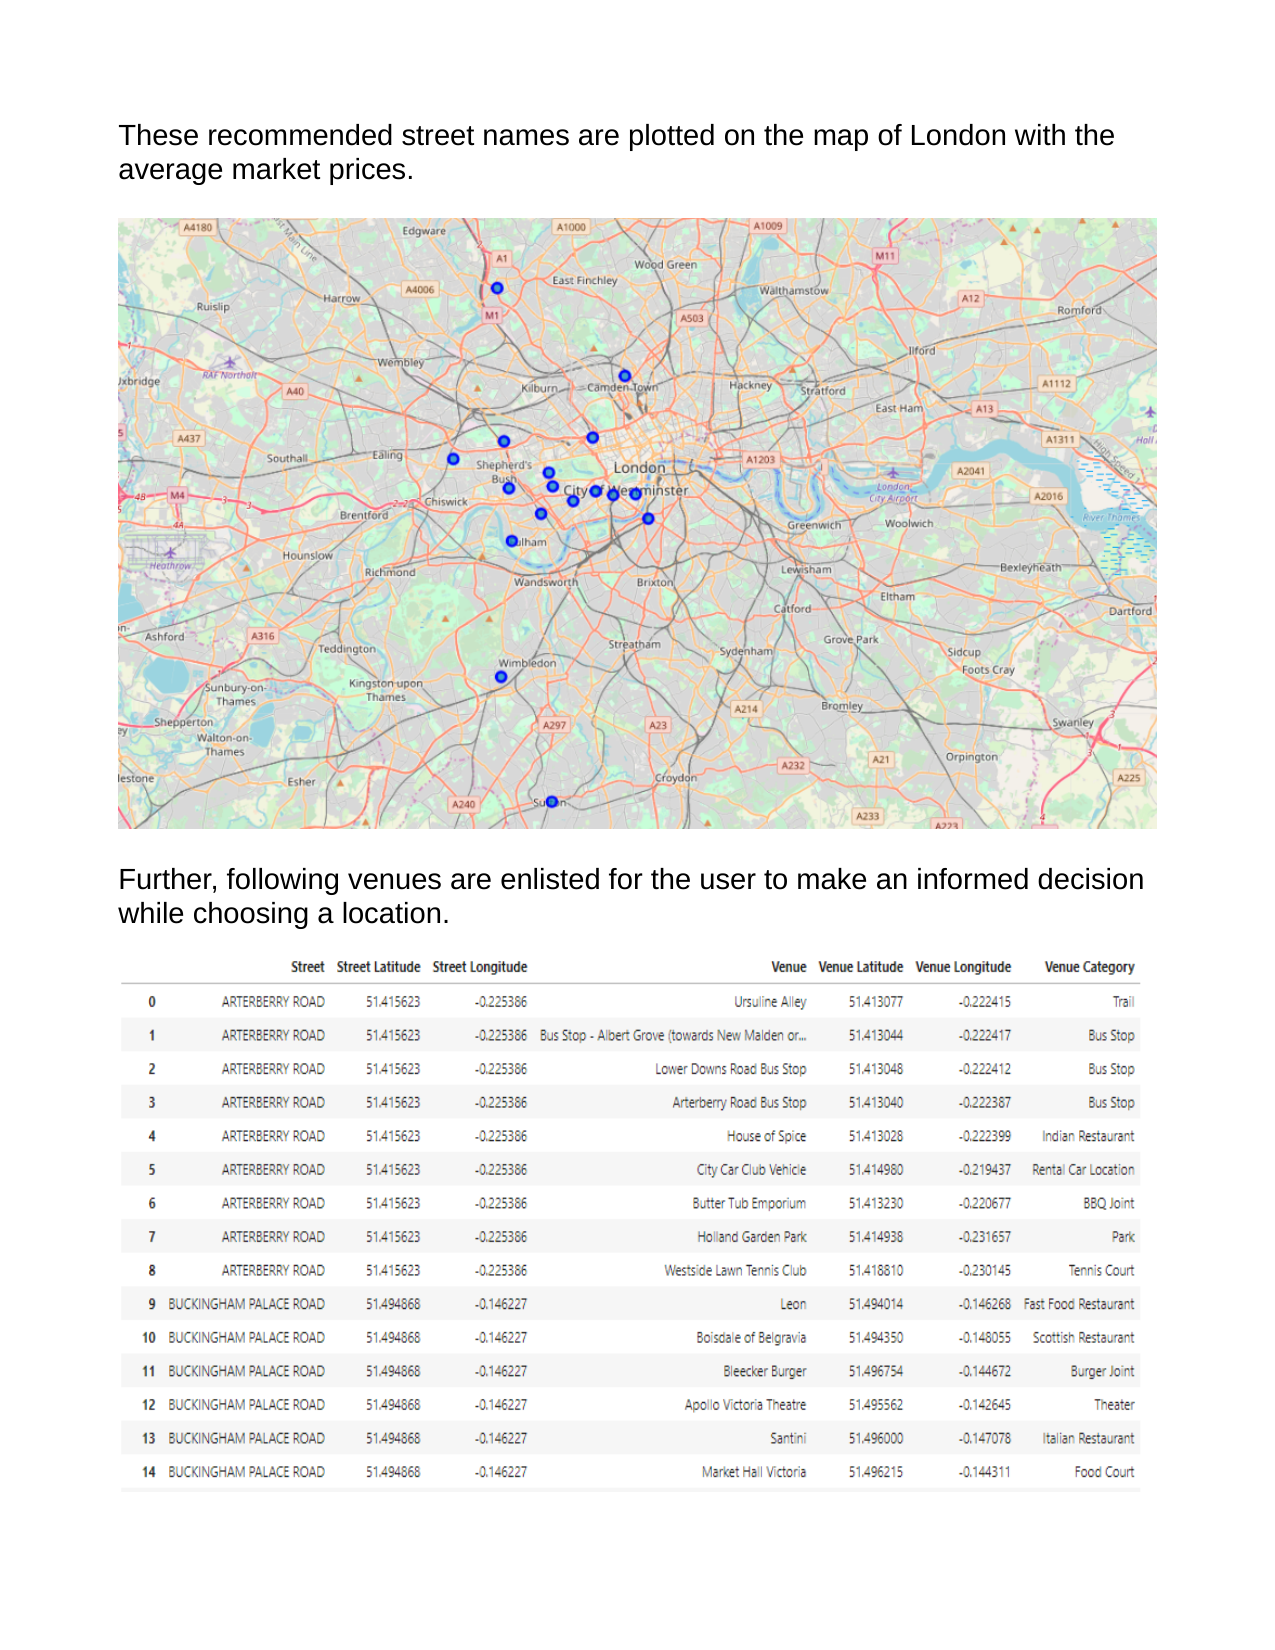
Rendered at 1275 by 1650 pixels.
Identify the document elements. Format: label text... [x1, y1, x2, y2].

text These recommended street names are plotted on the map of London with the average market prices. [118, 118, 1157, 185]
picture [118, 218, 1157, 829]
picture [118, 956, 1157, 1492]
text Further, following venues are enlisted for the user to make an informed decision while choosing a location. [118, 862, 1157, 929]
